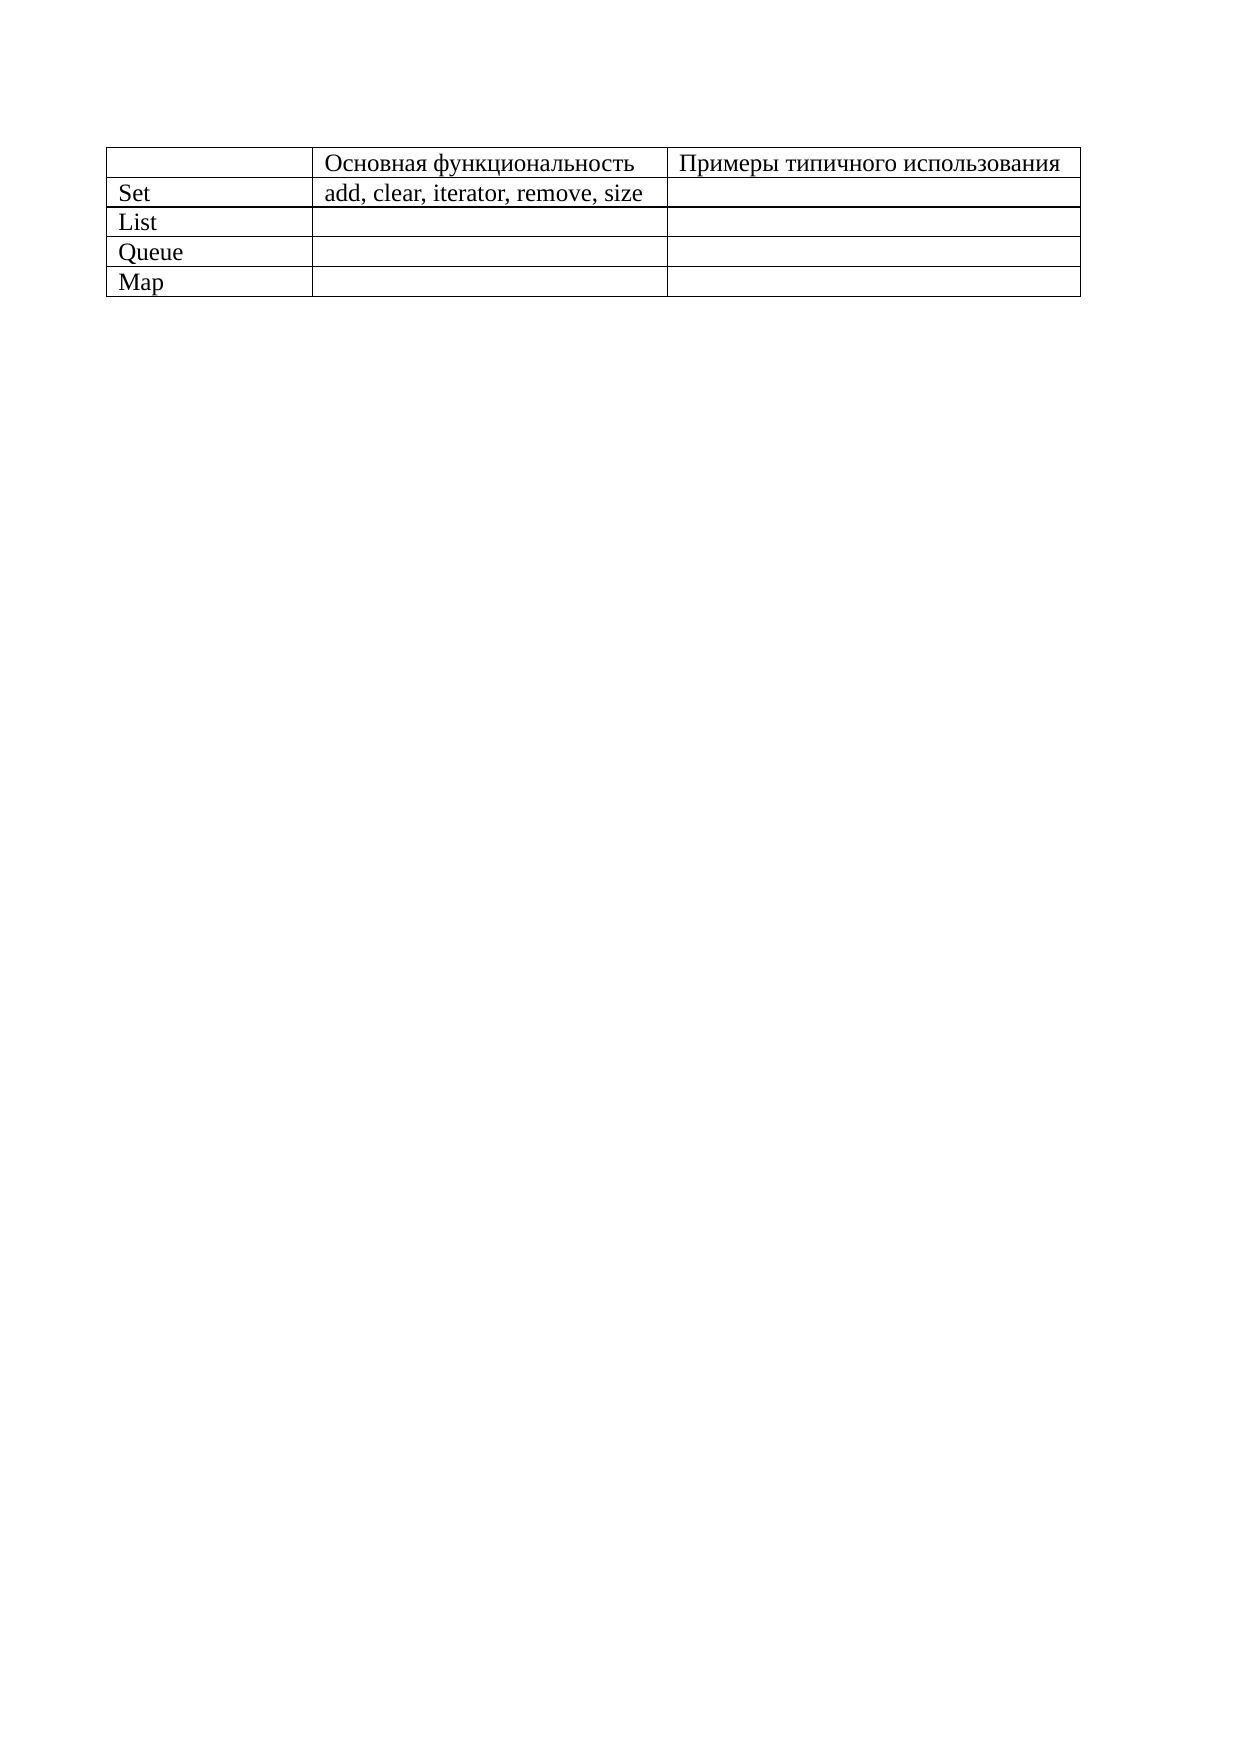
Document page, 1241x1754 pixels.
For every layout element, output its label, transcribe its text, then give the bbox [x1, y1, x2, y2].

table_header Основная функциональность [313, 148, 667, 177]
table_cell [668, 267, 1080, 296]
table_cell List [107, 208, 312, 236]
table_header [107, 148, 312, 177]
table_header Примеры типичного использования [668, 148, 1080, 177]
table_cell [668, 237, 1080, 266]
table_cell [313, 237, 667, 266]
table_cell add, clear, iterator, remove, size [313, 178, 667, 206]
table_cell [668, 208, 1080, 236]
table_cell [668, 178, 1080, 206]
table_cell Queue [107, 237, 312, 266]
table_cell [313, 267, 667, 296]
table_cell [313, 208, 667, 236]
table_cell Set [107, 178, 312, 206]
table_cell Map [107, 267, 312, 296]
